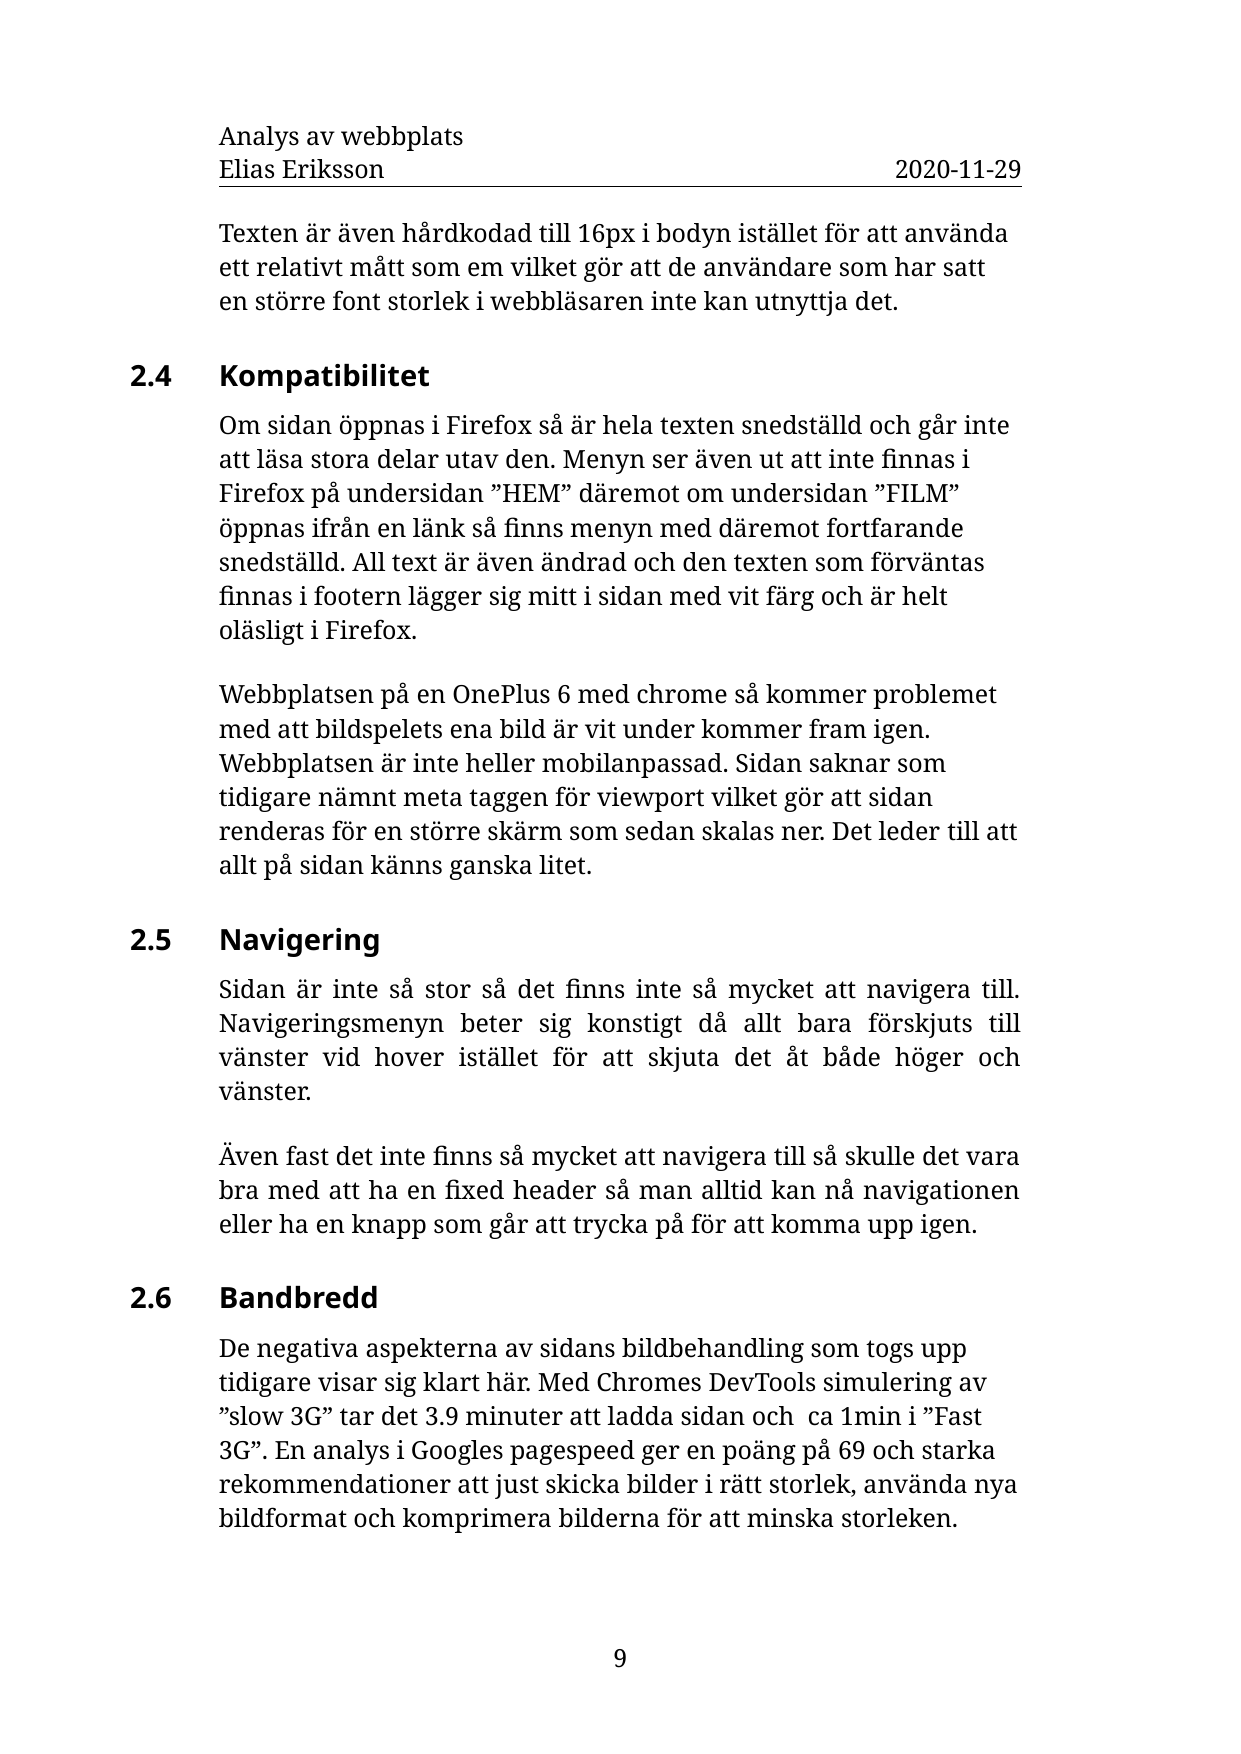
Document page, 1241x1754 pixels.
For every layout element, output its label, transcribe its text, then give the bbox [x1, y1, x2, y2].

subtitle Kompatibilitet [130, 355, 1022, 395]
text Webbplatsen på en OnePlus 6 med chrome så kommer problemet med att bildspelets ena bild är vit under kommer fram igen. Webbplatsen är inte heller mobilanpassad. Sidan saknar som tidigare nämnt meta taggen för viewport vilket gör att sidan renderas för en större skärm som sedan skalas ner. Det leder till att allt på sidan känns ganska litet. [218, 677, 1022, 882]
text Även fast det inte finns så mycket att navigera till så skulle det vara bra med att ha en fixed header så man alltid kan nå navigationen eller ha en knapp som går att trycka på för att komma upp igen. [218, 1138, 1022, 1241]
subtitle Navigering [130, 919, 1022, 958]
text Texten är även hårdkodad till 16px i bodyn istället för att använda ett relativt mått som em vilket gör att de användare som har satt en större font storlek i webbläsaren inte kan utnyttja det. [218, 216, 1022, 318]
text De negativa aspekterna av sidans bildbehandling som togs upp tidigare visar sig klart här. Med Chromes DevTools simulering av ”slow 3G” tar det 3.9 minuter att ladda sidan och ca 1min i ”Fast 3G”. En analys i Googles pagespeed ger en poäng på 69 och starka rekommendationer att just skicka bilder i rätt storlek, använda nya bildformat och komprimera bilderna för att minska storleken. [218, 1331, 1022, 1535]
subtitle Bandbredd [130, 1278, 1022, 1317]
text Om sidan öppnas i Firefox så är hela texten snedställd och går inte att läsa stora delar utav den. Menyn ser även ut att inte finnas i Firefox på undersidan ”HEM” däremot om undersidan ”FILM” öppnas ifrån en länk så finns menyn med däremot fortfarande snedställd. All text är även ändrad och den texten som förväntas finnas i footern lägger sig mitt i sidan med vit färg och är helt oläsligt i Firefox. [218, 408, 1022, 646]
text Sidan är inte så stor så det finns inte så mycket att navigera till. Navigeringsmenyn beter sig konstigt då allt bara förskjuts till vänster vid hover istället för att skjuta det åt både höger och vänster. [218, 971, 1022, 1108]
